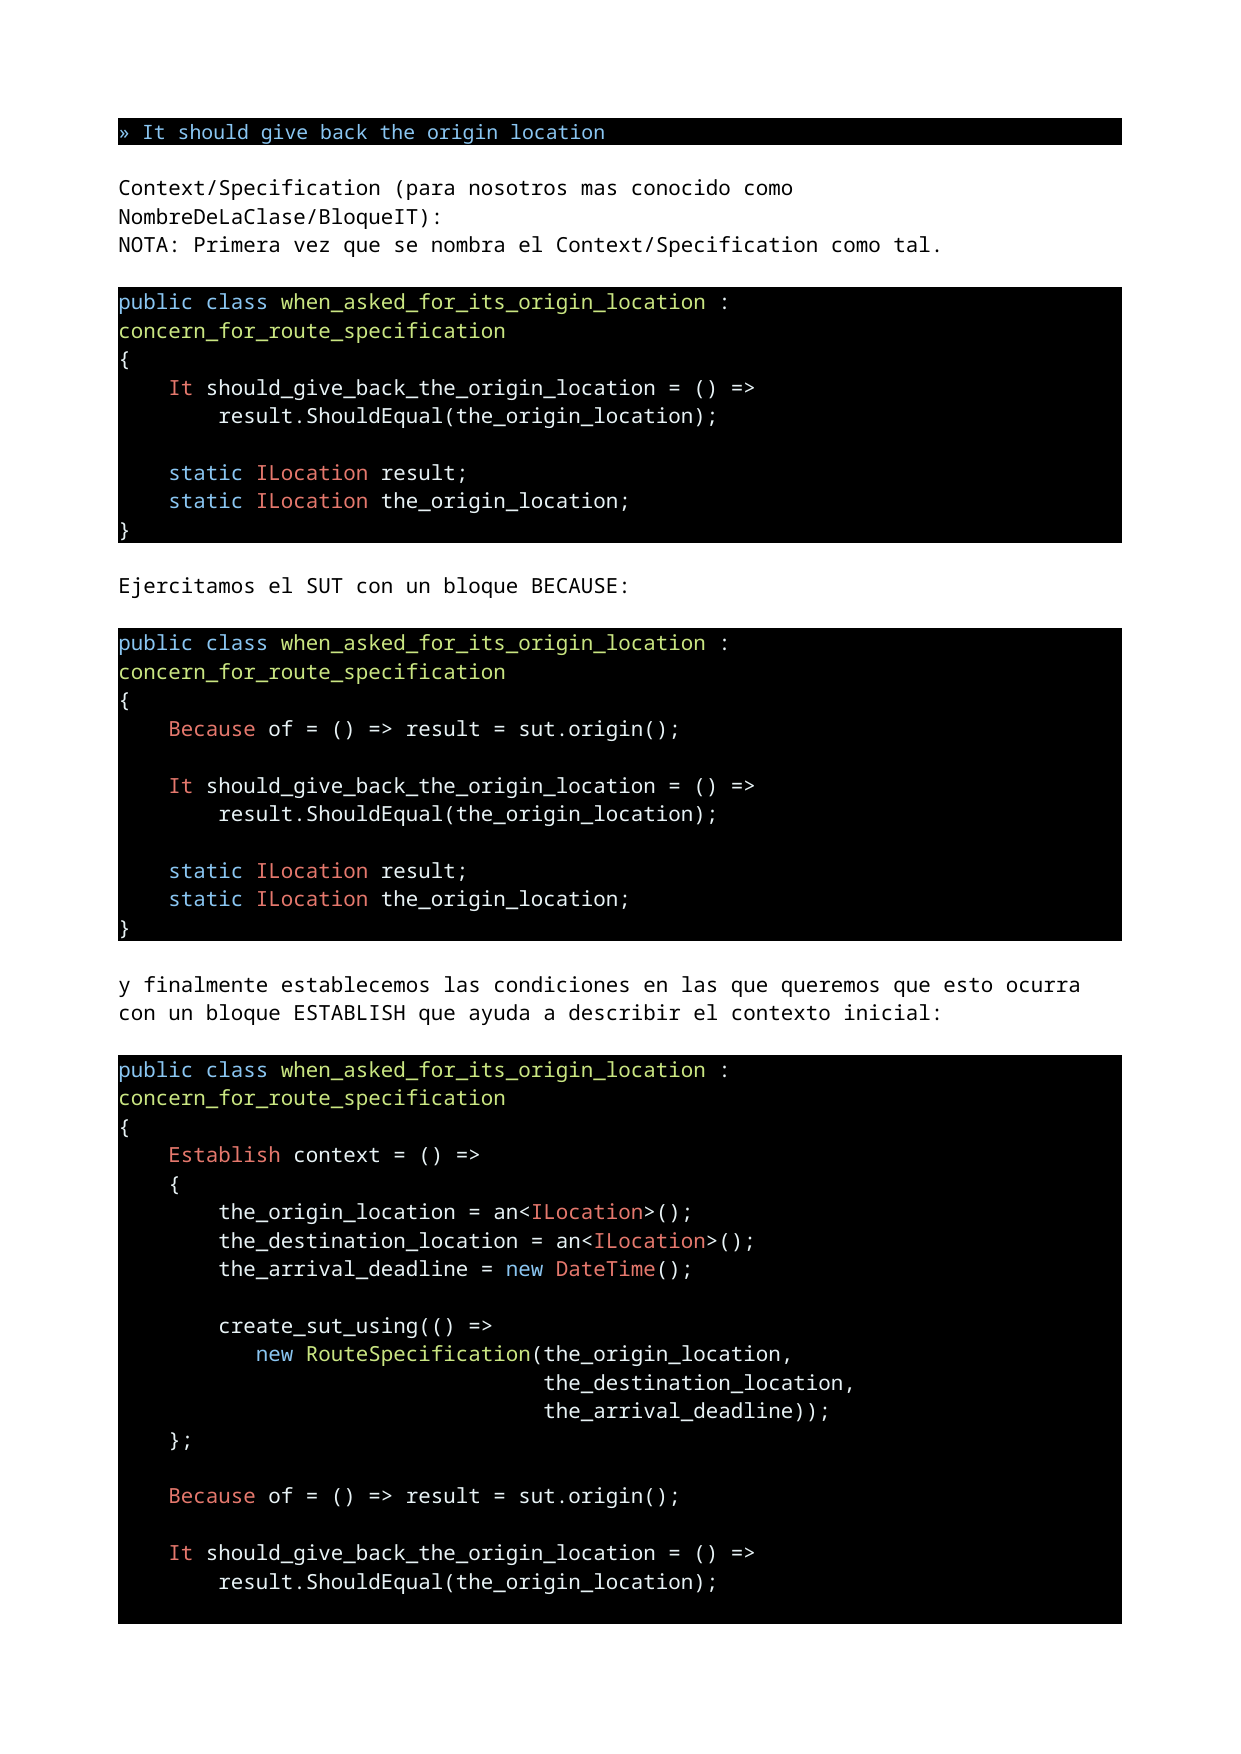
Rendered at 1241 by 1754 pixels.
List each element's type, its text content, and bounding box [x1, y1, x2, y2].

text } [118, 515, 1122, 543]
text result.ShouldEqual(the_origin_location); [118, 799, 1122, 828]
text { [118, 344, 1122, 373]
text } [118, 913, 1122, 941]
text Ejercitamos el SUT con un bloque BECAUSE: [118, 572, 1122, 600]
text the_arrival_deadline)); [118, 1396, 1122, 1425]
text Context/Specification (para nosotros mas conocido como NombreDeLaClase/BloqueIT): [118, 173, 1122, 230]
text result.ShouldEqual(the_origin_location); [118, 401, 1122, 429]
text static ILocation result; [118, 856, 1122, 884]
text It should_give_back_the_origin_location = () => [118, 1538, 1122, 1567]
text new RouteSpecification(the_origin_location, [118, 1339, 1122, 1368]
text y finalmente establecemos las condiciones en las que queremos que esto ocurra con un bloque ESTABLISH que ayuda a describir el contexto inicial: [118, 970, 1122, 1027]
text the_origin_location = an<ILocation>(); [118, 1197, 1122, 1226]
text Because of = () => result = sut.origin(); [118, 1482, 1122, 1510]
text NOTA: Primera vez que se nombra el Context/Specification como tal. [118, 230, 1122, 259]
text Because of = () => result = sut.origin(); [118, 714, 1122, 742]
text { [118, 685, 1122, 714]
text the_arrival_deadline = new DateTime(); [118, 1254, 1122, 1283]
text }; [118, 1425, 1122, 1453]
text result.ShouldEqual(the_origin_location); [118, 1567, 1122, 1595]
text » It should give back the origin location [118, 118, 1122, 145]
text static ILocation the_origin_location; [118, 884, 1122, 913]
text create_sut_using(() => [118, 1311, 1122, 1339]
text static ILocation the_origin_location; [118, 486, 1122, 515]
text Establish context = () => [118, 1140, 1122, 1169]
text the_destination_location = an<ILocation>(); [118, 1226, 1122, 1254]
text public class when_asked_for_its_origin_location : concern_for_route_specification [118, 287, 1122, 344]
text public class when_asked_for_its_origin_location : concern_for_route_specification [118, 1055, 1122, 1112]
text { [118, 1169, 1122, 1197]
text public class when_asked_for_its_origin_location : concern_for_route_specification [118, 628, 1122, 685]
text It should_give_back_the_origin_location = () => [118, 373, 1122, 401]
text static ILocation result; [118, 458, 1122, 486]
text { [118, 1112, 1122, 1140]
text It should_give_back_the_origin_location = () => [118, 771, 1122, 799]
text the_destination_location, [118, 1368, 1122, 1396]
